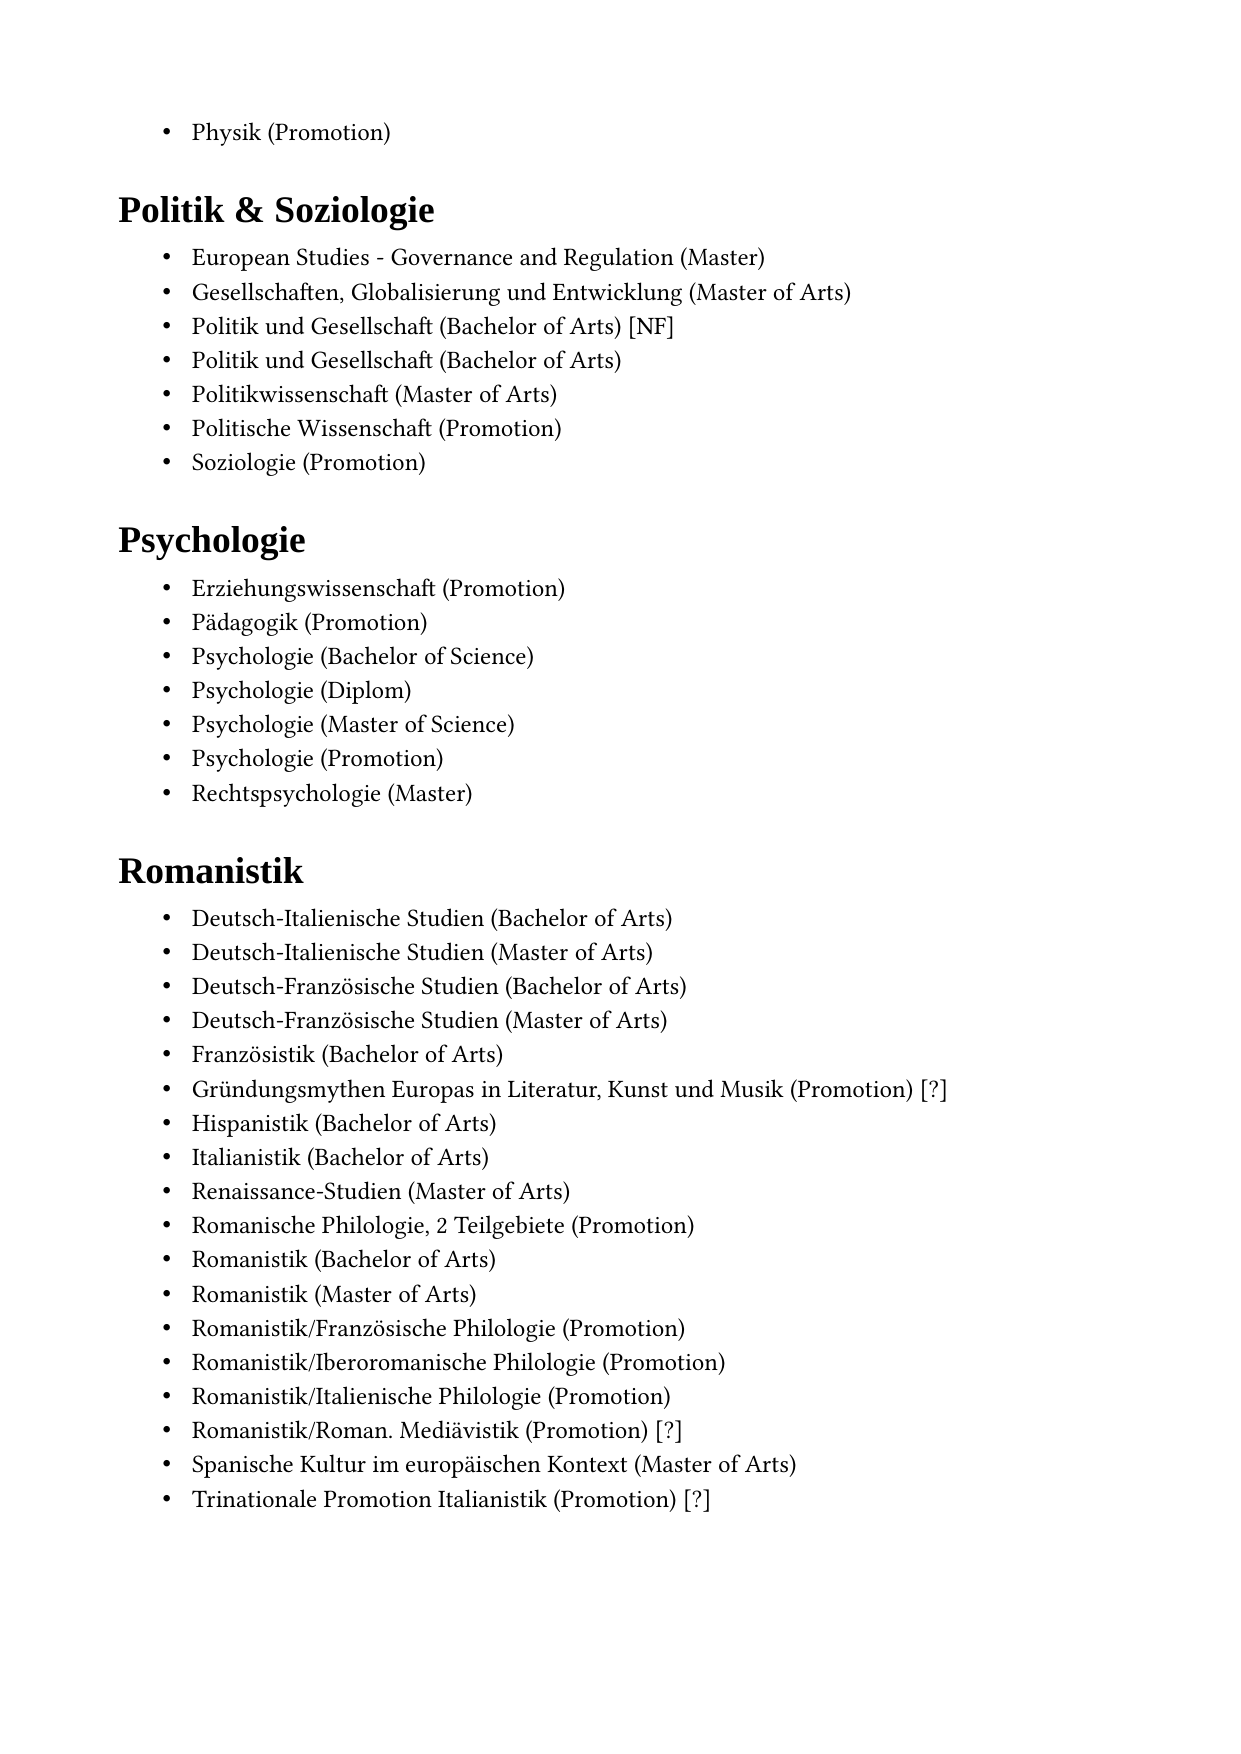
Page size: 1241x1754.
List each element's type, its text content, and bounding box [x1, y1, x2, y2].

list Spanische Kultur im europäischen Kontext (Master of Arts) [162, 1450, 1122, 1479]
list Romanistik (Bachelor of Arts) [162, 1245, 1122, 1274]
list Politik und Gesellschaft (Bachelor of Arts) [NF] [162, 312, 1122, 340]
list Deutsch-Italienische Studien (Bachelor of Arts) [162, 904, 1122, 932]
list Romanistik/Französische Philologie (Promotion) [162, 1314, 1122, 1342]
list Deutsch-Italienische Studien (Master of Arts) [162, 938, 1122, 966]
list Italianistik (Bachelor of Arts) [162, 1143, 1122, 1171]
list Psychologie (Bachelor of Science) [162, 642, 1122, 670]
list Gesellschaften, Globalisierung und Entwicklung (Master of Arts) [162, 277, 1122, 306]
list Hispanistik (Bachelor of Arts) [162, 1109, 1122, 1137]
list Gründungsmythen Europas in Literatur, Kunst und Musik (Promotion) [?] [162, 1074, 1122, 1103]
subtitle Romanistik [118, 848, 1122, 891]
list Romanistik/Roman. Mediävistik (Promotion) [?] [162, 1416, 1122, 1445]
list Pädagogik (Promotion) [162, 608, 1122, 636]
subtitle Politik & Soziologie [118, 188, 1122, 231]
list Psychologie (Master of Science) [162, 710, 1122, 739]
subtitle Psychologie [118, 518, 1122, 561]
list Rechtspsychologie (Master) [162, 778, 1122, 807]
list Trinationale Promotion Italianistik (Promotion) [?] [162, 1484, 1122, 1513]
list Psychologie (Diplom) [162, 676, 1122, 704]
list Romanische Philologie, 2 Teilgebiete (Promotion) [162, 1211, 1122, 1240]
list Physik (Promotion) [162, 118, 1122, 147]
list Romanistik/Iberoromanische Philologie (Promotion) [162, 1348, 1122, 1376]
list Politik und Gesellschaft (Bachelor of Arts) [162, 346, 1122, 374]
list Politikwissenschaft (Master of Arts) [162, 380, 1122, 408]
list Renaissance-Studien (Master of Arts) [162, 1177, 1122, 1206]
list Deutsch-Französische Studien (Master of Arts) [162, 1006, 1122, 1035]
list European Studies - Governance and Regulation (Master) [162, 243, 1122, 272]
list Psychologie (Promotion) [162, 744, 1122, 773]
list Erziehungswissenschaft (Promotion) [162, 573, 1122, 602]
list Soziologie (Promotion) [162, 448, 1122, 477]
list Deutsch-Französische Studien (Bachelor of Arts) [162, 972, 1122, 1001]
list Politische Wissenschaft (Promotion) [162, 414, 1122, 443]
list Romanistik/Italienische Philologie (Promotion) [162, 1382, 1122, 1411]
list Französistik (Bachelor of Arts) [162, 1040, 1122, 1069]
list Romanistik (Master of Arts) [162, 1279, 1122, 1308]
